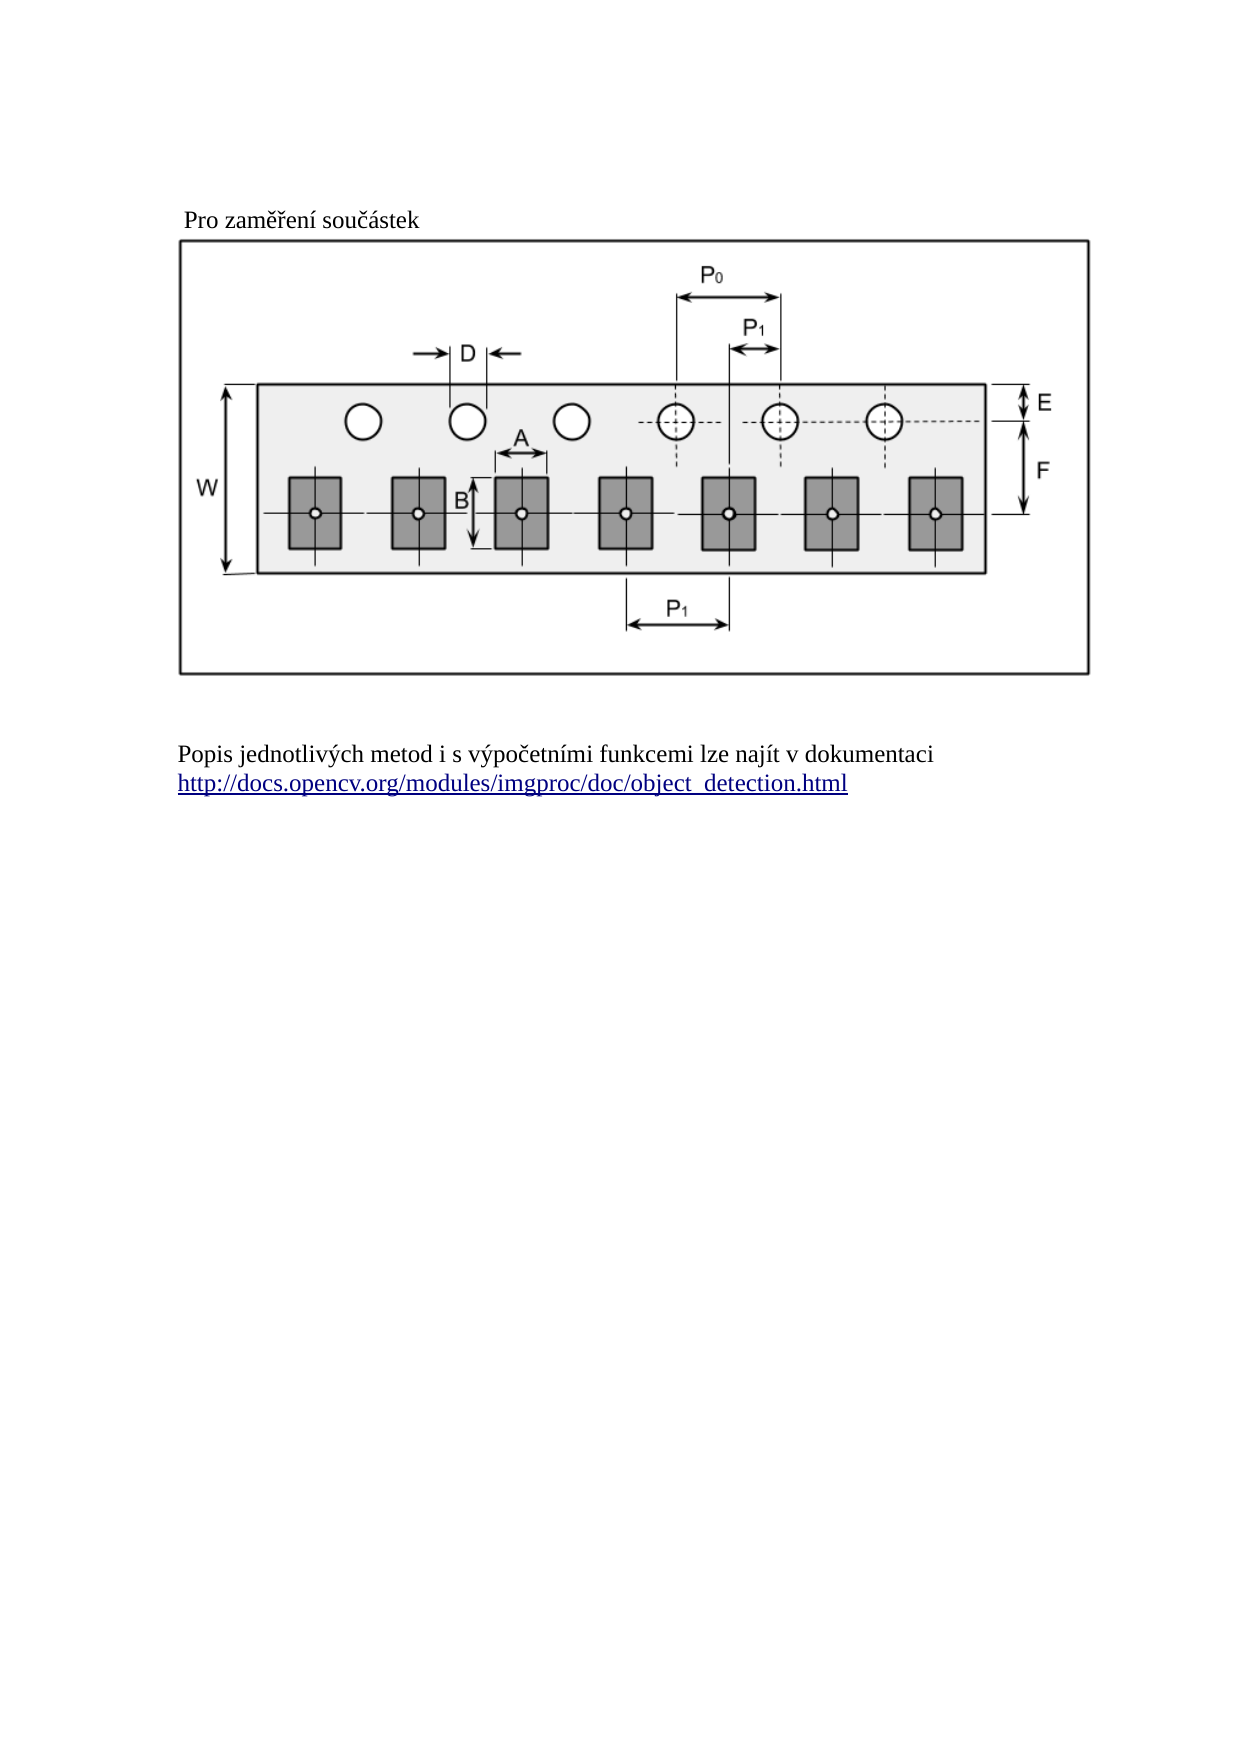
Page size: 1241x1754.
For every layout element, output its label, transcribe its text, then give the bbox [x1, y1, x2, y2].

picture [170, 233, 1099, 682]
text Pro zaměření součástek [177, 205, 1093, 233]
text http://docs.opencv.org/modules/imgproc/doc/object_detection.html [177, 768, 1093, 797]
text Popis jednotlivých metod i s výpočetními funkcemi lze najít v dokumentaci [177, 739, 1093, 768]
